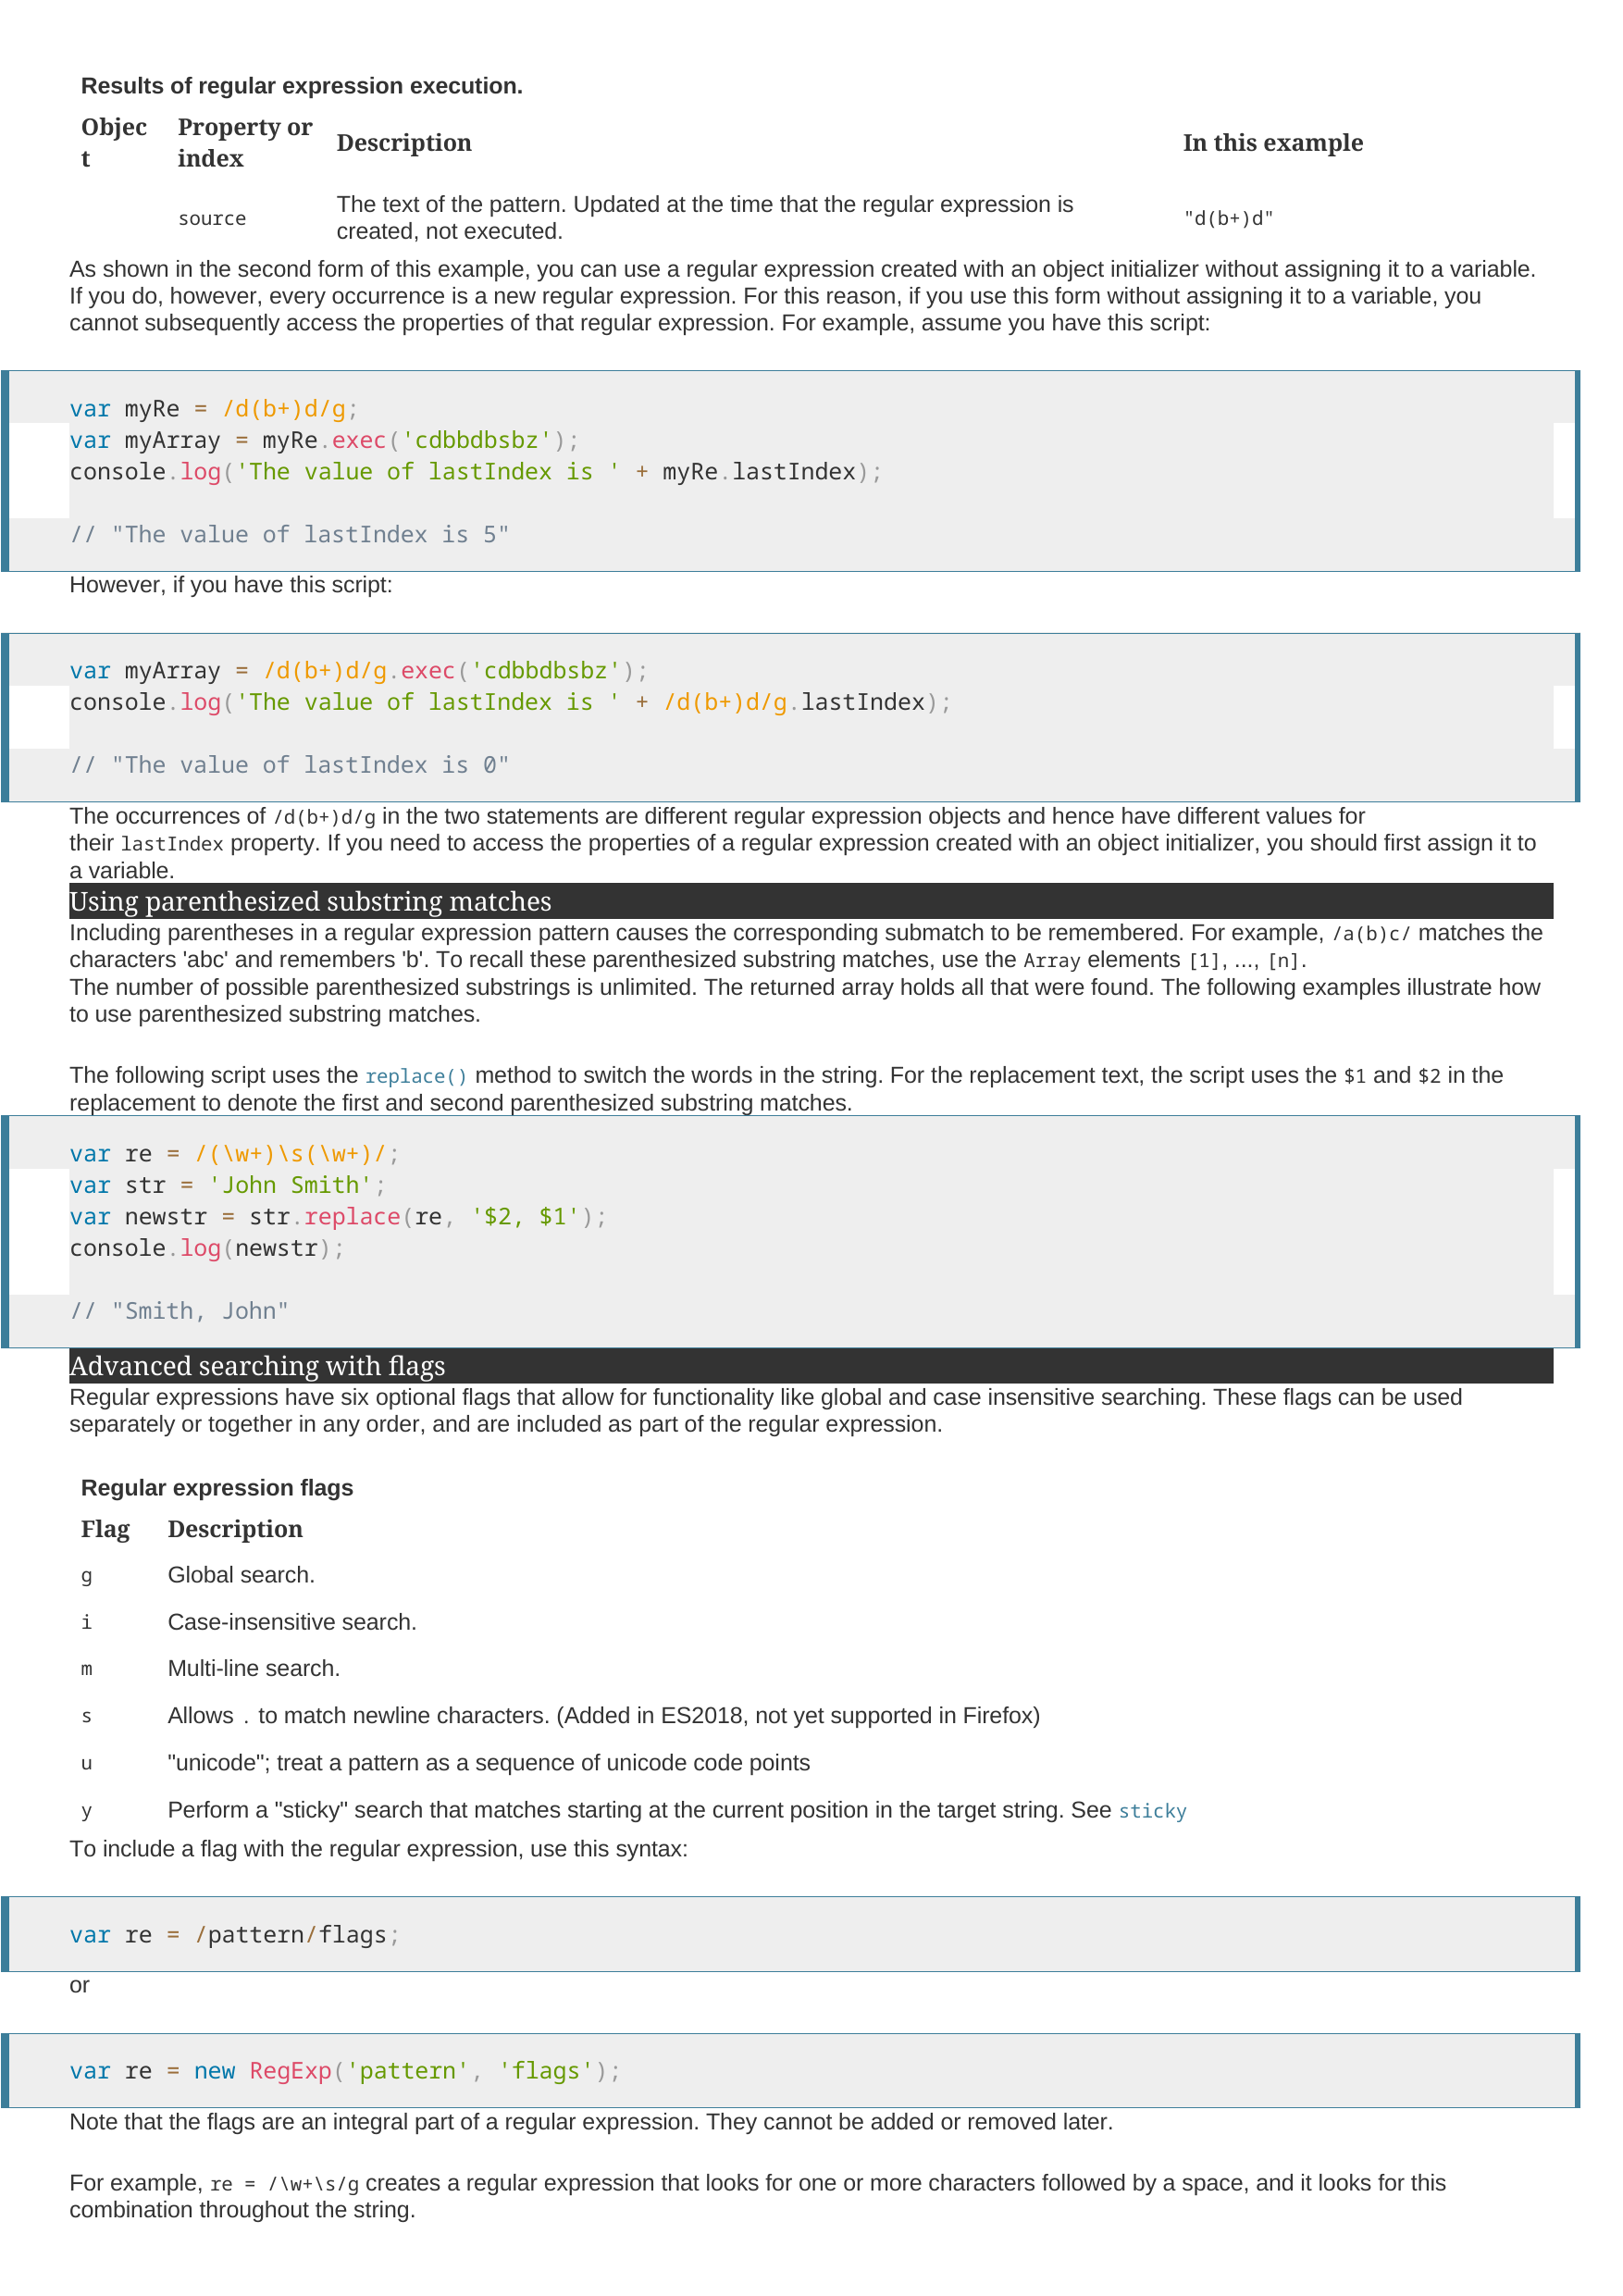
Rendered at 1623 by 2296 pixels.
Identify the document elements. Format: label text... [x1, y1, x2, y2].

table_cell Allows . to match newline characters. (Added in ES2018, not yet supported in Firefox) [157, 1694, 1478, 1738]
text or [69, 1972, 1554, 1998]
table_cell Description [157, 1509, 1478, 1549]
table_cell s [71, 1694, 155, 1738]
table_cell Multi-line search. [157, 1646, 1478, 1690]
table_cell Flag [71, 1509, 155, 1549]
table_cell u [71, 1741, 155, 1784]
text var myArray = /d(b+)d/g.exec('cdbbdbsbz'); [9, 634, 1575, 686]
text console.log('The value of lastIndex is ' + myRe.lastIndex); [69, 455, 1554, 487]
table_cell The text of the pattern. Updated at the time that the regular expression is created, not executed. [327, 182, 1170, 253]
table_cell i [71, 1599, 155, 1644]
table_header Results of regular expression execution. [69, 69, 1479, 105]
table_cell m [71, 1646, 155, 1690]
text console.log(newstr); [69, 1232, 1554, 1263]
text Including parentheses in a regular expression pattern causes the corresponding submatch to be remembered. For example, /a(b)c/ matches the characters 'abc' and remembers 'b'. To recall these parenthesized substring matches, use the Array elements [1], ..., [n]. [69, 919, 1554, 974]
table_cell source [167, 182, 324, 253]
subtitle Using parenthesized substring matches [69, 883, 1554, 919]
text Regular expressions have six optional flags that allow for functionality like global and case insensitive searching. These flags can be used separately or together in any order, and are included as part of the regular expression. [69, 1384, 1554, 1436]
subtitle Advanced searching with flags [69, 1348, 1554, 1384]
text To include a flag with the regular expression, use this syntax: [69, 1835, 1554, 1862]
text // "Smith, John" [9, 1273, 1575, 1347]
table_cell g [71, 1553, 155, 1596]
table_cell "d(b+)d" [1173, 182, 1478, 253]
text // "The value of lastIndex is 0" [9, 727, 1575, 801]
text As shown in the second form of this example, you can use a regular expression created with an object initializer without assigning it to a variable. If you do, however, every occurrence is a new regular expression. For this reason, if you use this form without assigning it to a variable, you cannot subsequently access the properties of that regular expression. For example, assume you have this script: [69, 255, 1554, 335]
table_header Regular expression flags [69, 1471, 1479, 1507]
text var newstr = str.replace(re, '$2, $1'); [69, 1200, 1554, 1232]
table_cell "unicode"; treat a pattern as a sequence of unicode code points [157, 1741, 1478, 1784]
table_cell Case-insensitive search. [157, 1599, 1478, 1644]
text var re = /pattern/flags; [9, 1897, 1575, 1971]
text var re = /(\w+)\s(\w+)/; [9, 1116, 1575, 1169]
text var myArray = myRe.exec('cdbbdbsbz'); [69, 423, 1554, 455]
table_cell Global search. [157, 1553, 1478, 1596]
text For example, re = /\w+\s/g creates a regular expression that looks for one or more characters followed by a space, and it looks for this combination throughout the string. [69, 2169, 1554, 2223]
table_cell Perform a "sticky" search that matches starting at the current position in the target string. See sticky [157, 1788, 1478, 1832]
table_cell Property or index [167, 107, 324, 180]
text // "The value of lastIndex is 5" [9, 496, 1575, 571]
text var myRe = /d(b+)d/g; [9, 371, 1575, 423]
text However, if you have this script: [69, 572, 1554, 598]
table_cell [71, 182, 165, 253]
text var str = 'John Smith'; [69, 1169, 1554, 1200]
text The occurrences of /d(b+)d/g in the two statements are different regular expression objects and hence have different values for their lastIndex property. If you need to access the properties of a regular expression created with an object initializer, you should first assign it to a variable. [69, 802, 1554, 883]
table_cell In this example [1173, 107, 1478, 180]
text var re = new RegExp('pattern', 'flags'); [9, 2034, 1575, 2107]
table_cell Object [71, 107, 165, 180]
table_cell y [71, 1788, 155, 1832]
text The following script uses the replace() method to switch the words in the string. For the replacement text, the script uses the $1 and $2 in the replacement to denote the first and second parenthesized substring matches. [69, 1061, 1554, 1115]
table_cell Description [327, 107, 1170, 180]
text console.log('The value of lastIndex is ' + /d(b+)d/g.lastIndex); [69, 686, 1554, 717]
text The number of possible parenthesized substrings is unlimited. The returned array holds all that were found. The following examples illustrate how to use parenthesized substring matches. [69, 974, 1554, 1026]
text Note that the flags are an integral part of a regular expression. They cannot be added or removed later. [69, 2108, 1554, 2134]
